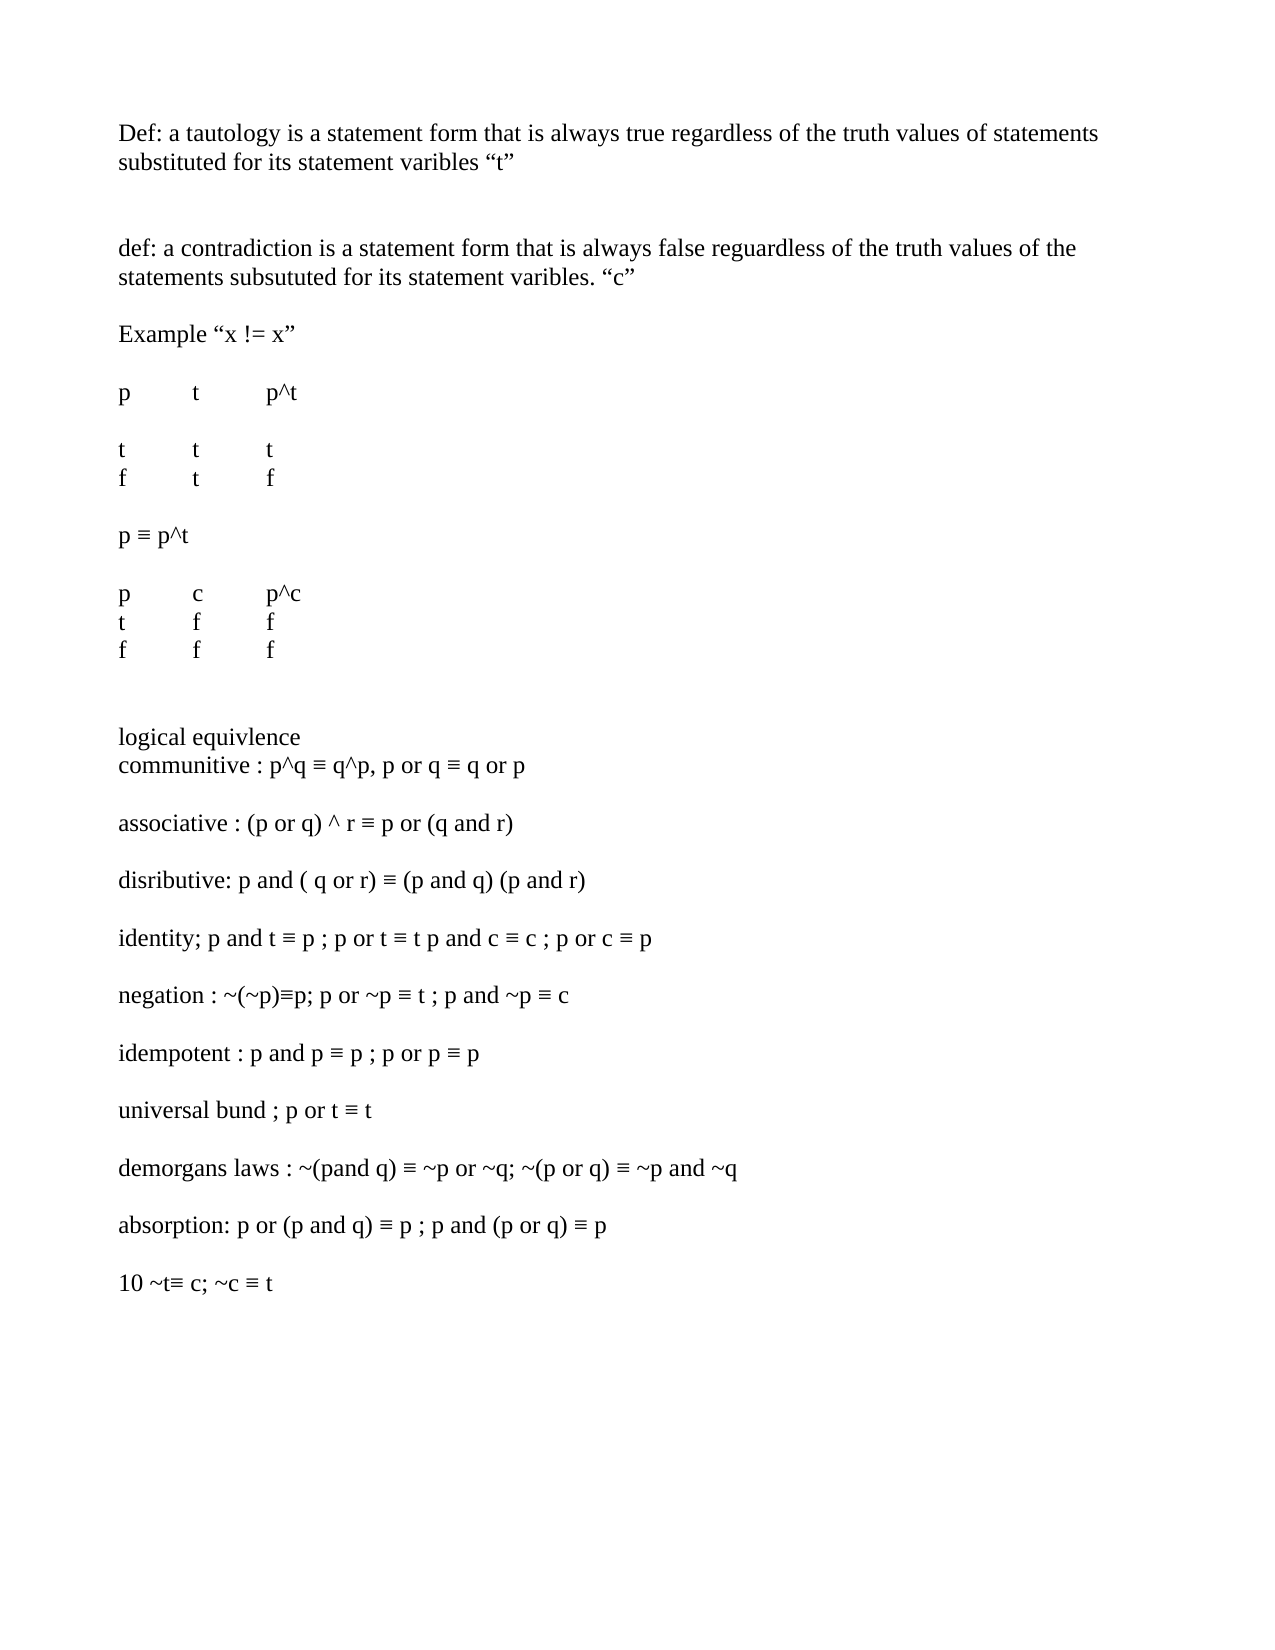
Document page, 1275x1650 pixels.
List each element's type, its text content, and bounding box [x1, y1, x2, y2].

text Def: a tautology is a statement form that is always true regardless of the truth values of statements substituted for its statement varibles “t” [118, 118, 1157, 176]
text logical equivlence [118, 722, 1157, 751]
text universal bund ; p or t ≡ t [118, 1096, 1157, 1124]
text p c p^c [118, 578, 1157, 607]
text 10 ~t≡ c; ~c ≡ t [118, 1268, 1157, 1297]
text identity; p and t ≡ p ; p or t ≡ t p and c ≡ c ; p or c ≡ p [118, 923, 1157, 952]
text absorption: p or (p and q) ≡ p ; p and (p or q) ≡ p [118, 1211, 1157, 1239]
text p ≡ p^t [118, 521, 1157, 549]
text disributive: p and ( q or r) ≡ (p and q) (p and r) [118, 866, 1157, 894]
text negation : ~(~p)≡p; p or ~p ≡ t ; p and ~p ≡ c [118, 981, 1157, 1009]
text communitive : p^q ≡ q^p, p or q ≡ q or p [118, 751, 1157, 779]
text demorgans laws : ~(pand q) ≡ ~p or ~q; ~(p or q) ≡ ~p and ~q [118, 1153, 1157, 1182]
text t f f [118, 607, 1157, 636]
text p t p^t [118, 377, 1157, 406]
text f t f [118, 463, 1157, 492]
text def: a contradiction is a statement form that is always false reguardless of the truth values of the statements subsututed for its statement varibles. “c” [118, 233, 1157, 291]
text associative : (p or q) ^ r ≡ p or (q and r) [118, 808, 1157, 837]
text idempotent : p and p ≡ p ; p or p ≡ p [118, 1038, 1157, 1067]
text f f f [118, 636, 1157, 664]
text Example “x != x” [118, 319, 1157, 348]
text t t t [118, 434, 1157, 463]
